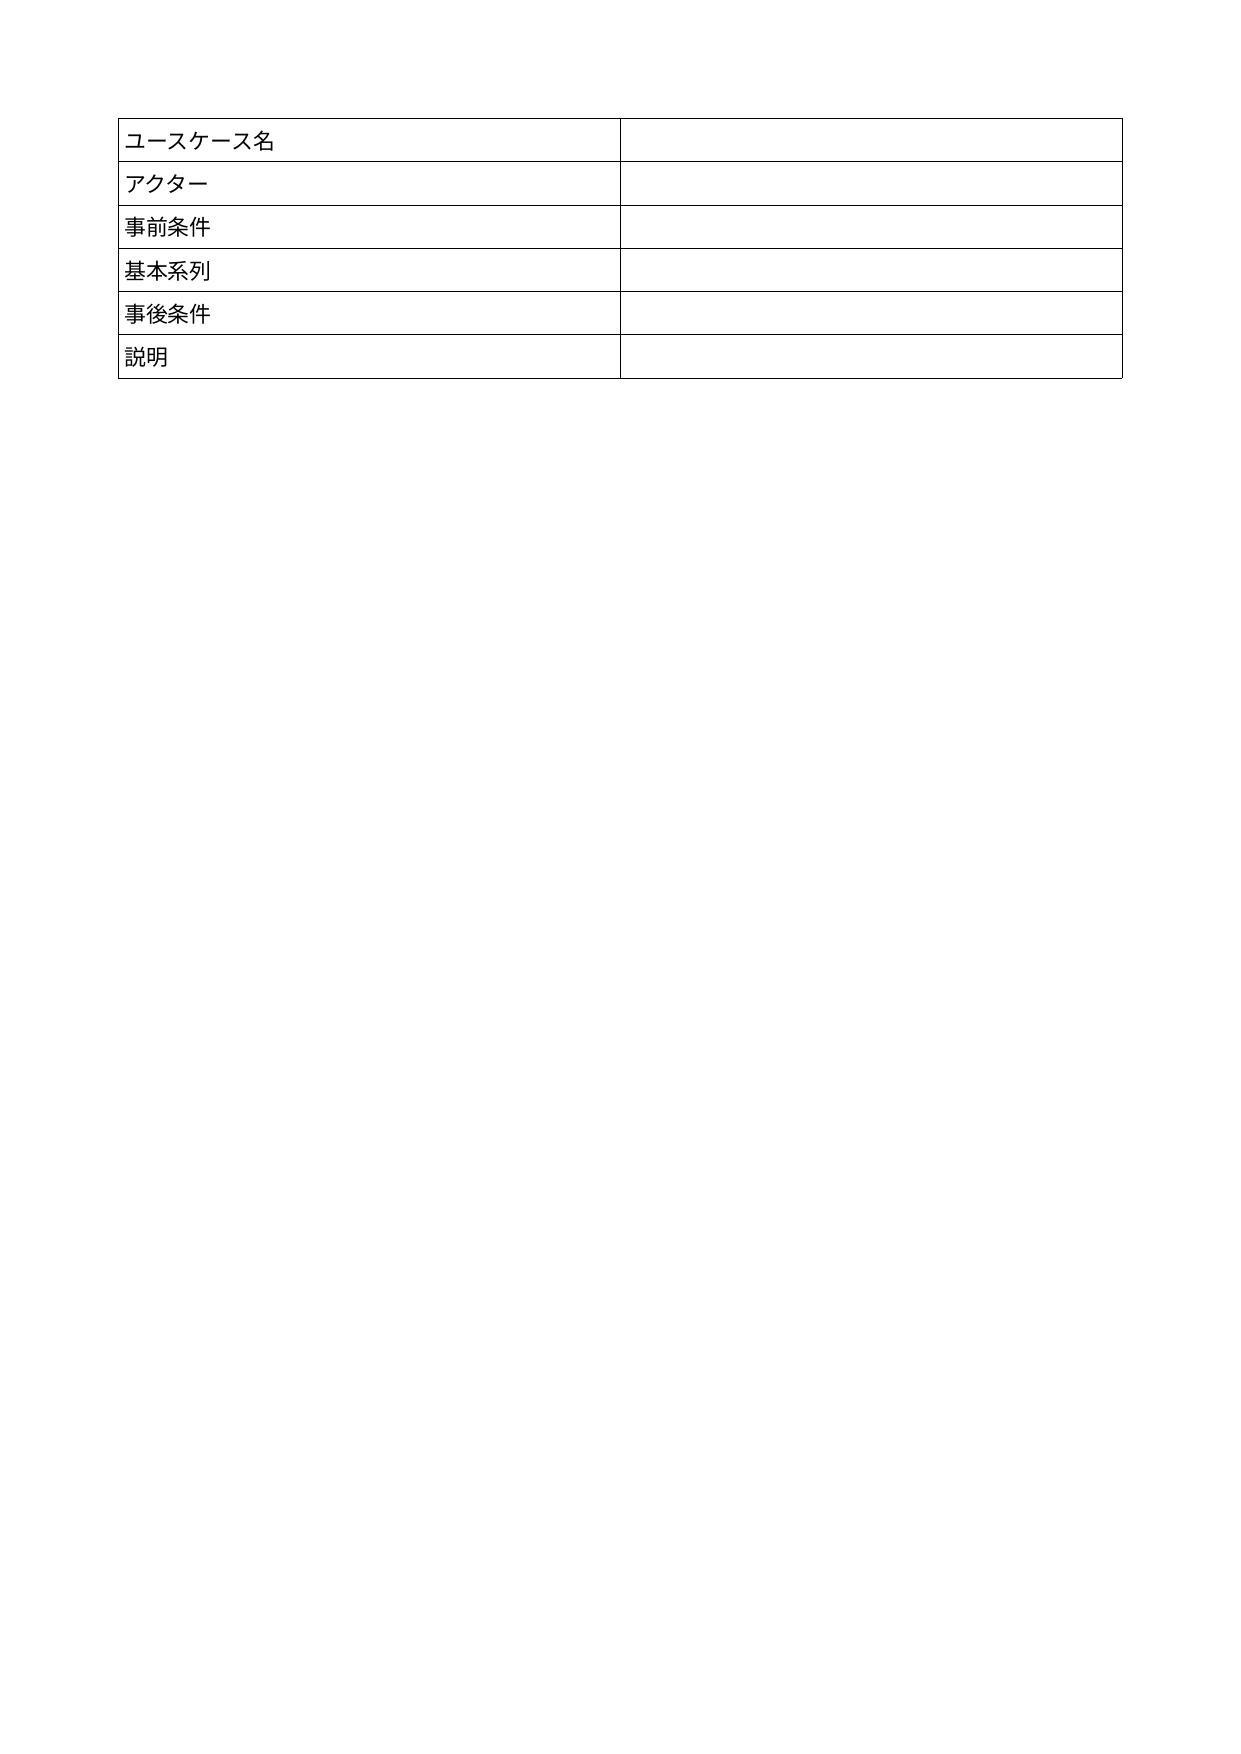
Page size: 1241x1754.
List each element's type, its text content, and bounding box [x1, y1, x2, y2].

table_cell アクター [119, 162, 620, 204]
table_cell [621, 292, 1122, 334]
table_cell [621, 206, 1122, 248]
table_cell 事前条件 [119, 206, 620, 248]
table_cell [621, 335, 1122, 377]
table_cell 基本系列 [119, 249, 620, 291]
table_cell [621, 249, 1122, 291]
table_cell [621, 162, 1122, 204]
table_header [621, 119, 1122, 161]
table_header ユースケース名 [119, 119, 620, 161]
table_cell 事後条件 [119, 292, 620, 334]
table_cell 説明 [119, 335, 620, 377]
